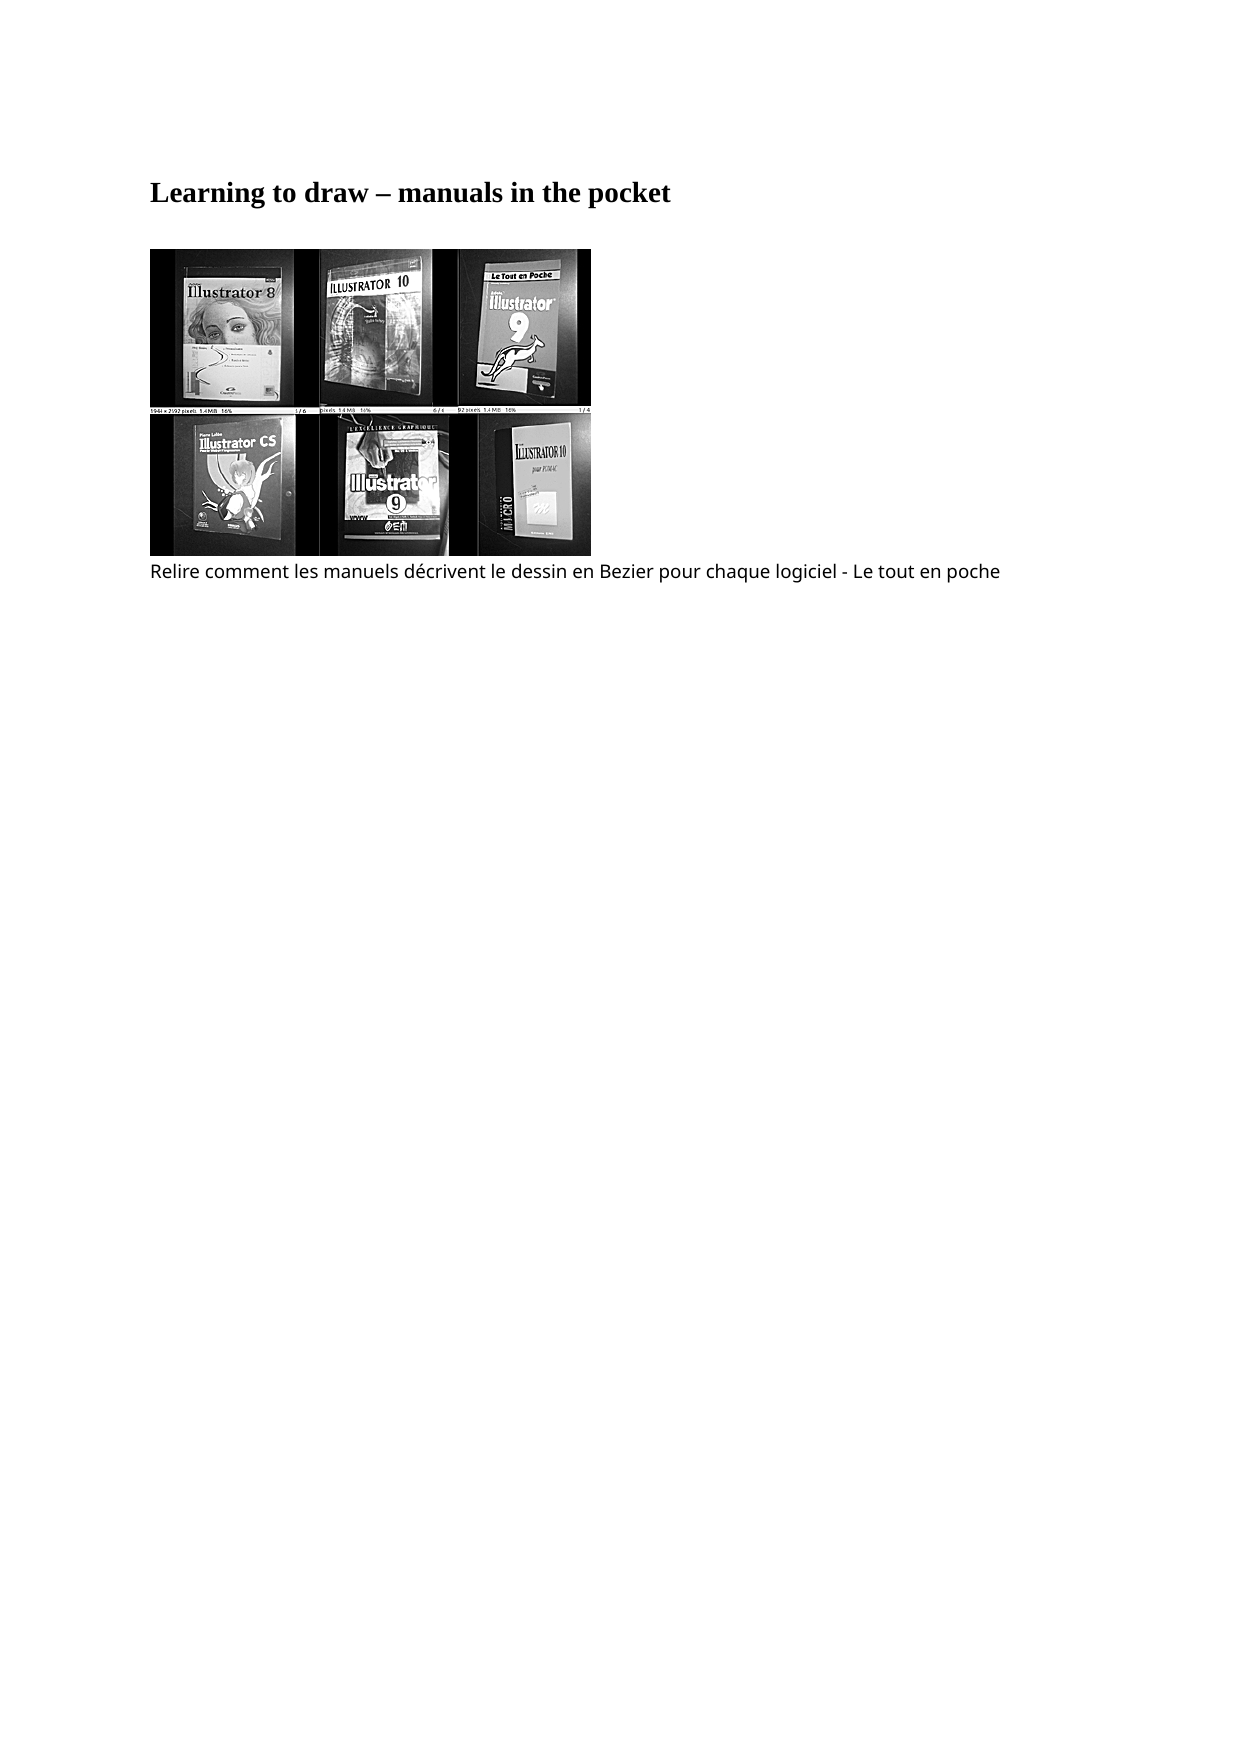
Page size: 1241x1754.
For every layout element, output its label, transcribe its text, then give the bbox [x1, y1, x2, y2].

picture [150, 249, 591, 556]
text Relire comment les manuels décrivent le dessin en Bezier pour chaque logiciel - Le tout en poche [150, 249, 1091, 584]
subtitle Learning to draw – manuals in the pocket [150, 175, 1091, 208]
